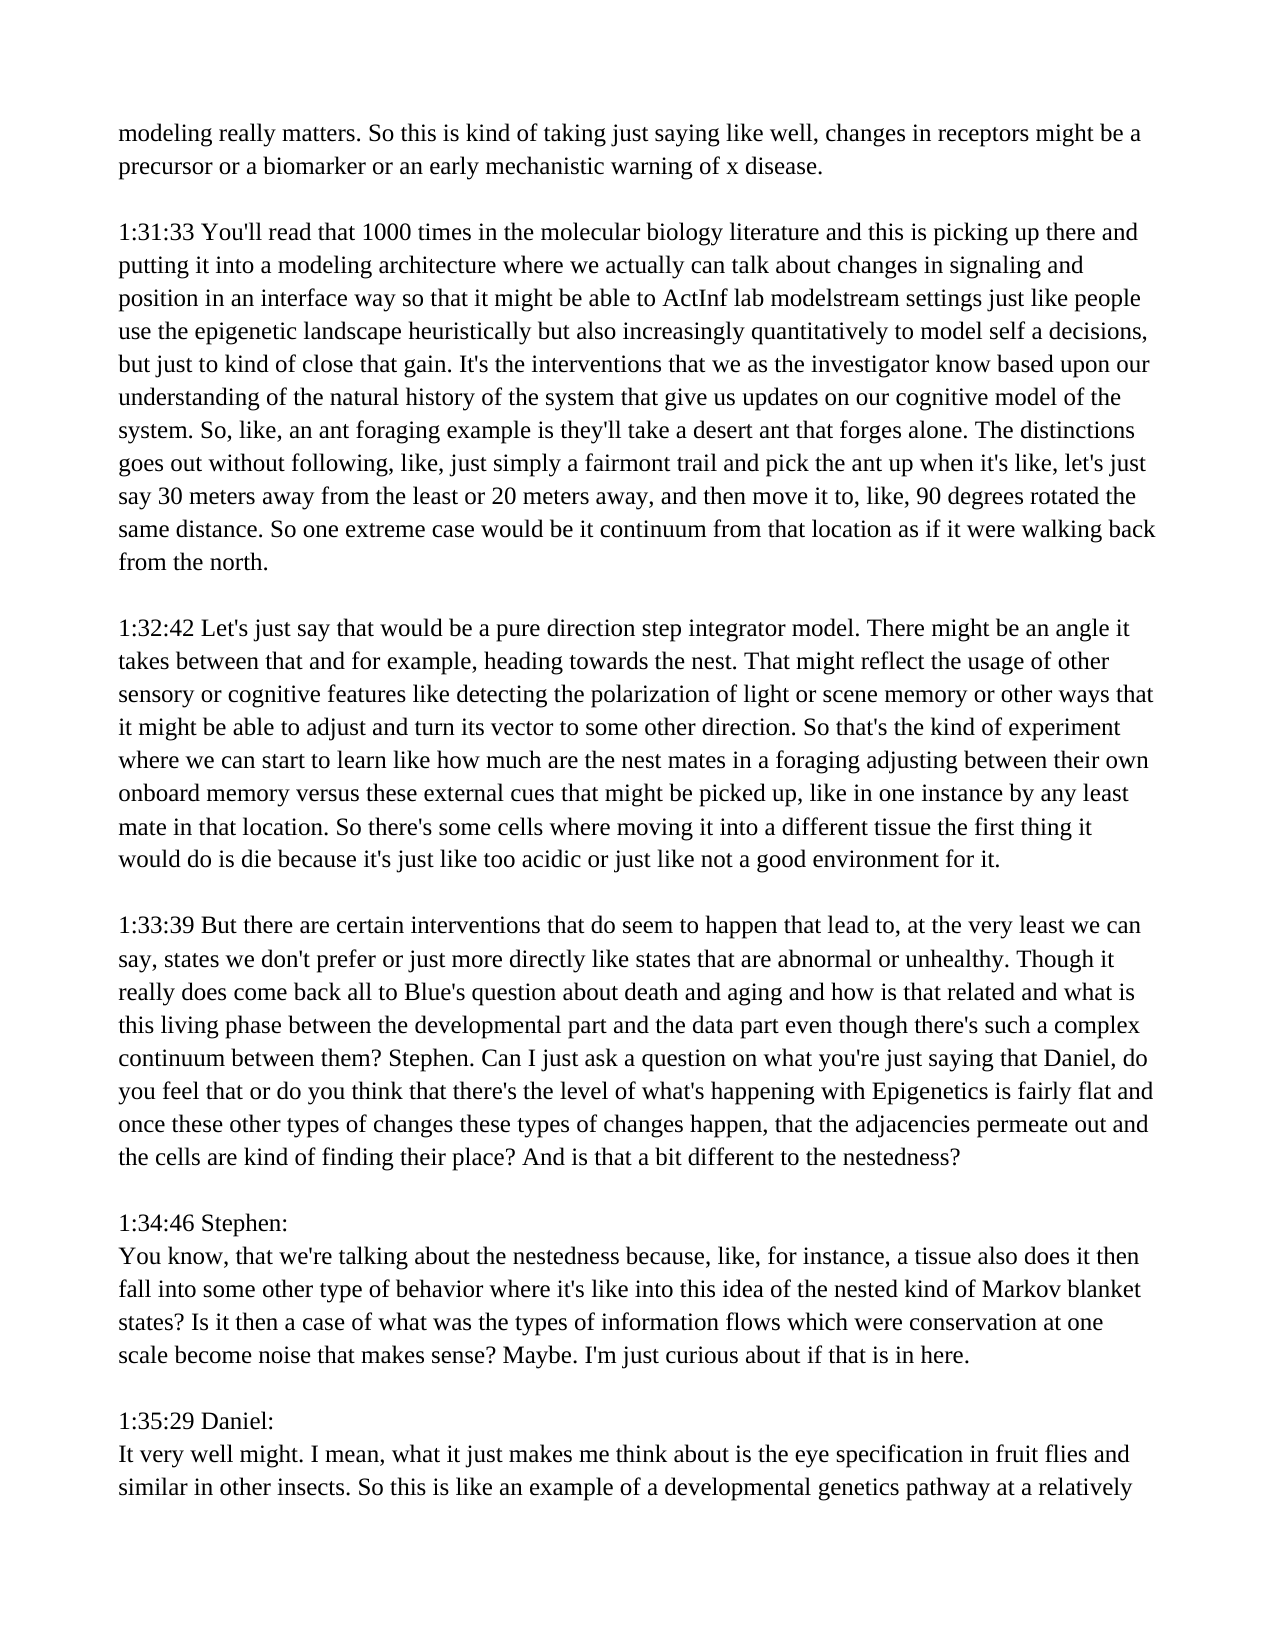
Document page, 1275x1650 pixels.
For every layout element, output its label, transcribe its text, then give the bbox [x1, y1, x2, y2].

text modeling really matters. So this is kind of taking just saying like well, changes in receptors might be a precursor or a biomarker or an early mechanistic warning of x disease. 1:31:33 You'll read that 1000 times in the molecular biology literature and this is picking up there and putting it into a modeling architecture where we actually can talk about changes in signaling and position in an interface way so that it might be able to ActInf lab modelstream settings just like people use the epigenetic landscape heuristically but also increasingly quantitatively to model self a decisions, but just to kind of close that gain. It's the interventions that we as the investigator know based upon our understanding of the natural history of the system that give us updates on our cognitive model of the system. So, like, an ant foraging example is they'll take a desert ant that forges alone. The distinctions goes out without following, like, just simply a fairmont trail and pick the ant up when it's like, let's just say 30 meters away from the least or 20 meters away, and then move it to, like, 90 degrees rotated the same distance. So one extreme case would be it continuum from that location as if it were walking back from the north. 1:32:42 Let's just say that would be a pure direction step integrator model. There might be an angle it takes between that and for example, heading towards the nest. That might reflect the usage of other sensory or cognitive features like detecting the polarization of light or scene memory or other ways that it might be able to adjust and turn its vector to some other direction. So that's the kind of experiment where we can start to learn like how much are the nest mates in a foraging adjusting between their own onboard memory versus these external cues that might be picked up, like in one instance by any least mate in that location. So there's some cells where moving it into a different tissue the first thing it would do is die because it's just like too acidic or just like not a good environment for it. 1:33:39 But there are certain interventions that do seem to happen that lead to, at the very least we can say, states we don't prefer or just more directly like states that are abnormal or unhealthy. Though it really does come back all to Blue's question about death and aging and how is that related and what is this living phase between the developmental part and the data part even though there's such a complex continuum between them? Stephen. Can I just ask a question on what you're just saying that Daniel, do you feel that or do you think that there's the level of what's happening with Epigenetics is fairly flat and once these other types of changes these types of changes happen, that the adjacencies permeate out and the cells are kind of finding their place? And is that a bit different to the nestedness? 1:34:46 Stephen: You know, that we're talking about the nestedness because, like, for instance, a tissue also does it then fall into some other type of behavior where it's like into this idea of the nested kind of Markov blanket states? Is it then a case of what was the types of information flows which were conservation at one scale become noise that makes sense? Maybe. I'm just curious about if that is in here. 1:35:29 Daniel: It very well might. I mean, what it just makes me think about is the eye specification in fruit flies and similar in other insects. So this is like an example of a developmental genetics pathway at a relatively [118, 118, 1157, 1501]
